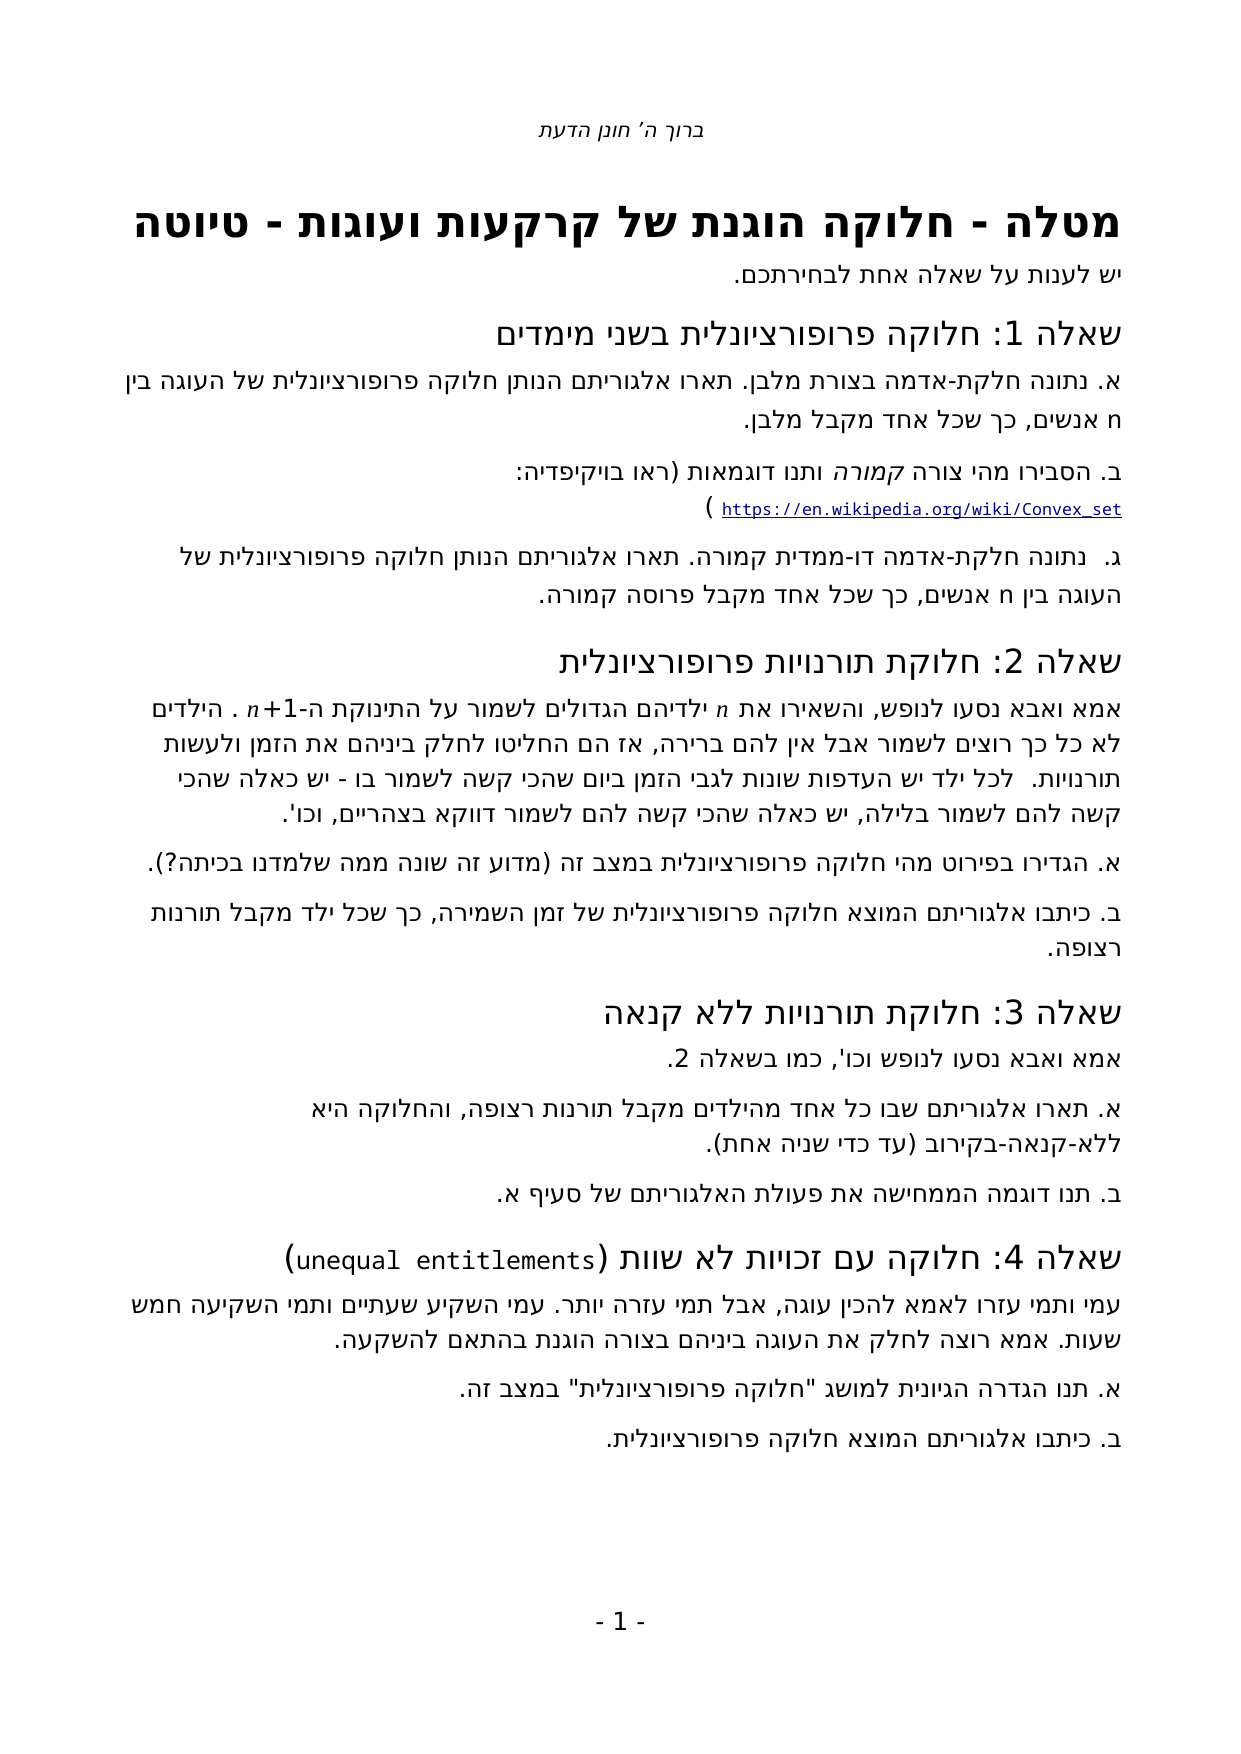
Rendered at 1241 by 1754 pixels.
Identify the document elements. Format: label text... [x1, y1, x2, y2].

subtitle שאלה 1: חלוקה פרופורציונלית בשני מימדים [118, 314, 1122, 353]
text א. תארו אלגוריתם שבו כל אחד מהילדים מקבל תורנות רצופה, והחלוקה היא ללא-קנאה-בקירוב (עד כדי שניה אחת). [118, 1094, 1122, 1158]
text ב. כיתבו אלגוריתם המוצא חלוקה פרופורציונלית. [118, 1424, 1122, 1453]
text ב. כיתבו אלגוריתם המוצא חלוקה פרופורציונלית של זמן השמירה, כך שכל ילד מקבל תורנות רצופה. [118, 898, 1122, 962]
text אמא ואבא נסעו לנופש וכו', כמו בשאלה 2. [118, 1044, 1122, 1074]
subtitle מטלה - חלוקה הוגנת של קרקעות ועוגות - טיוטה [118, 197, 1122, 248]
text א. תנו הגדרה הגיונית למושג "חלוקה פרופורציונלית" במצב זה. [118, 1375, 1122, 1404]
text עמי ותמי עזרו לאמא להכין עוגה, אבל תמי עזרה יותר. עמי השקיע שעתיים ותמי השקיעה חמש שעות. אמא רוצה לחלק את העוגה ביניהם בצורה הוגנת בהתאם להשקעה. [118, 1290, 1122, 1354]
text אמא ואבא נסעו לנופש, והשאירו את n ילדיהם הגדולים לשמור על התינוקת ה-1+n . הילדים לא כל כך רוצים לשמור אבל אין להם ברירה, אז הם החליטו לחלק ביניהם את הזמן ולעשות תורנויות. לכל ילד יש העדפות שונות לגבי הזמן ביום שהכי קשה לשמור בו - יש כאלה שהכי קשה להם לשמור בלילה, יש כאלה שהכי קשה להם לשמור דווקא בצהריים, וכו'. [118, 694, 1122, 828]
text יש לענות על שאלה אחת לבחירתכם. [118, 260, 1122, 289]
text א. נתונה חלקת-אדמה בצורת מלבן. תארו אלגוריתם הנותן חלוקה פרופורציונלית של העוגה בין n אנשים, כך שכל אחד מקבל מלבן. [118, 366, 1122, 436]
subtitle שאלה 2: חלוקת תורנויות פרופורציונלית [118, 643, 1122, 681]
text א. הגדירו בפירוט מהי חלוקה פרופורציונלית במצב זה (מדוע זה שונה ממה שלמדנו בכיתה?). [118, 849, 1122, 878]
subtitle שאלה 3: חלוקת תורנויות ללא קנאה [118, 993, 1122, 1032]
text ב. תנו דוגמה הממחישה את פעולת האלגוריתם של סעיף א. [118, 1179, 1122, 1208]
subtitle שאלה 4: חלוקה עם זכויות לא שוות (unequal entitlements) [118, 1239, 1122, 1278]
text ב. הסבירו מהי צורה קמורה ותנו דוגמאות (ראו בויקיפדיה: https://en.wikipedia.org/wiki/Convex_set ) [118, 457, 1122, 521]
text ג. נתונה חלקת-אדמה דו-ממדית קמורה. תארו אלגוריתם הנותן חלוקה פרופורציונלית של העוגה בין n אנשים, כך שכל אחד מקבל פרוסה קמורה. [118, 542, 1122, 611]
